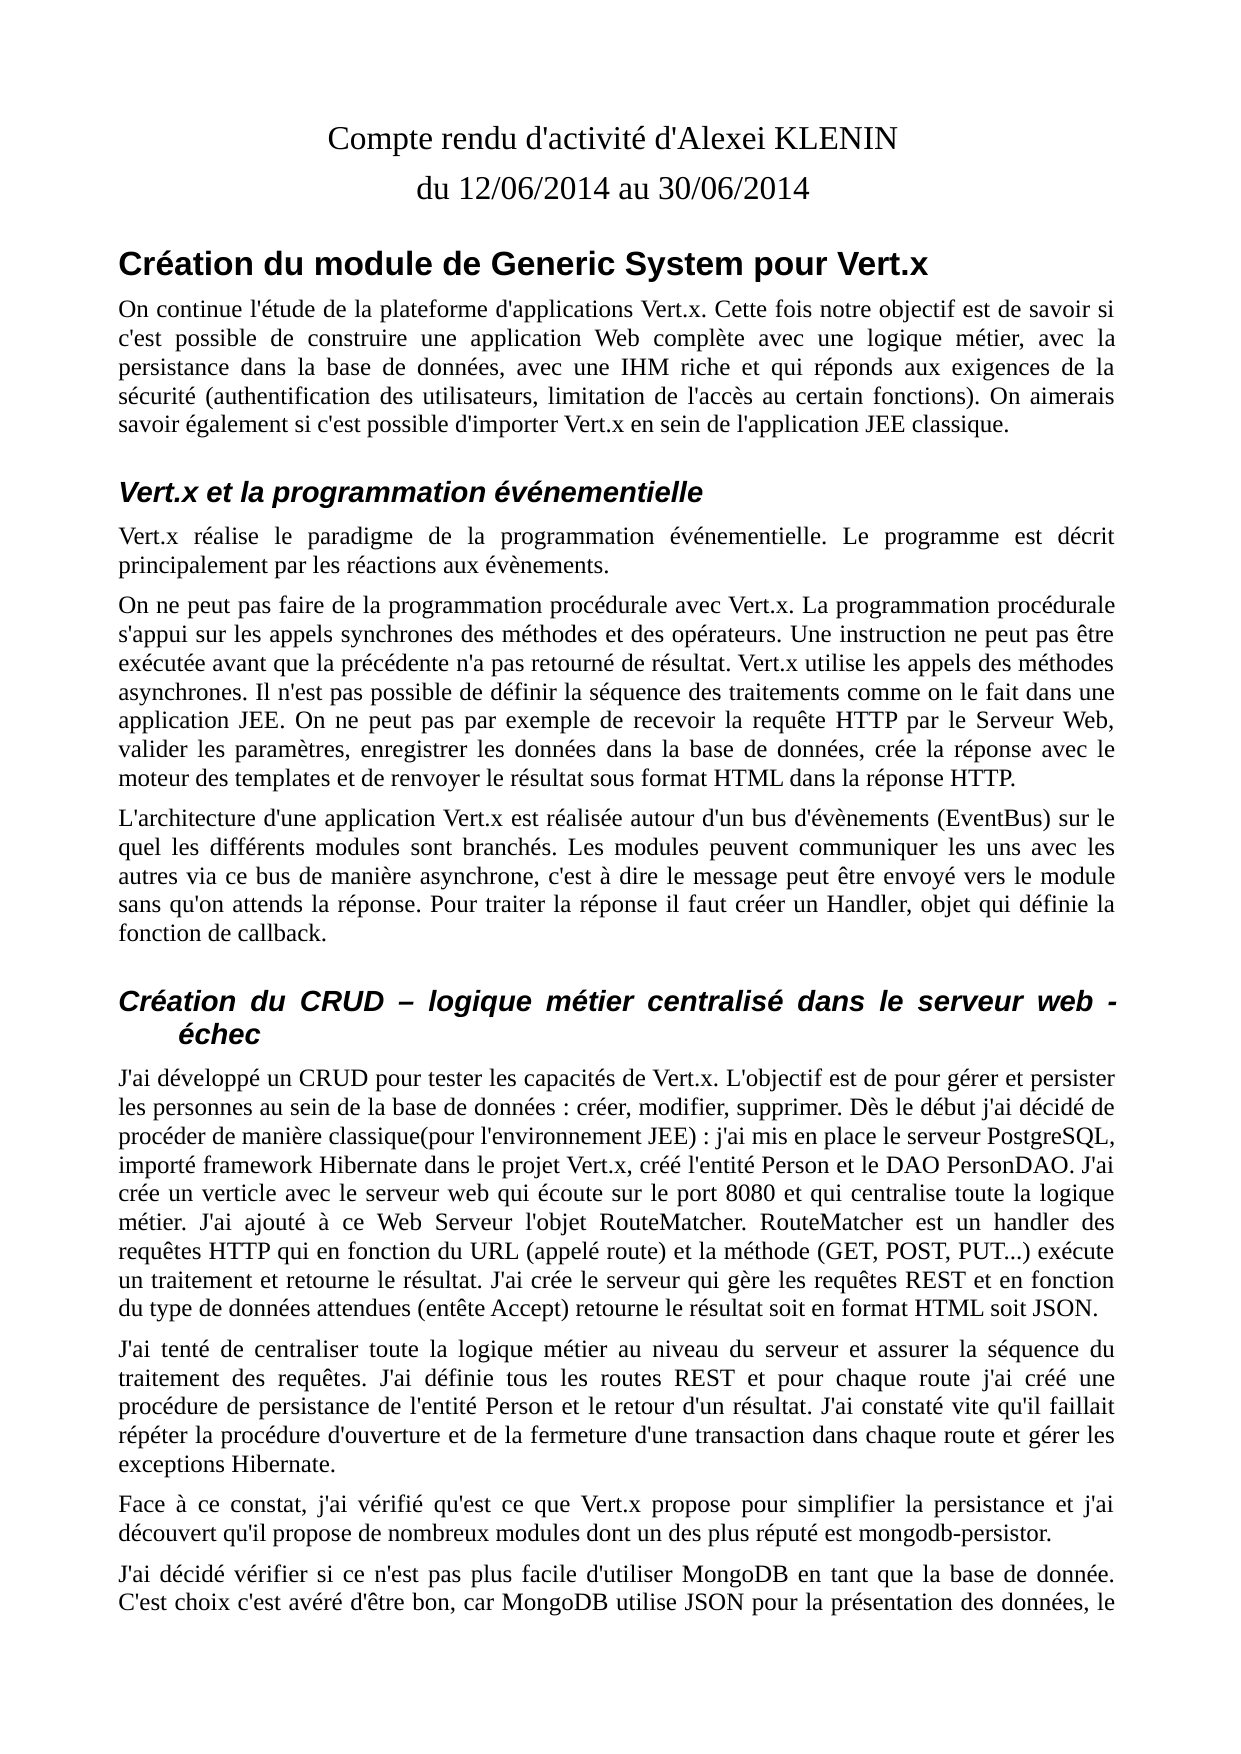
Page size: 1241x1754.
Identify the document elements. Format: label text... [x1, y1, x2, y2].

text Face à ce constat, j'ai vérifié qu'est ce que Vert.x propose pour simplifier la persistance et j'ai découvert qu'il propose de nombreux modules dont un des plus réputé est mongodb-persistor. [118, 1489, 1116, 1547]
subtitle Vert.x et la programmation événementielle [118, 475, 1122, 508]
text J'ai décidé vérifier si ce n'est pas plus facile d'utiliser MongoDB en tant que la base de donnée. C'est choix c'est avéré d'être bon, car MongoDB utilise JSON pour la présentation des données, le [118, 1559, 1116, 1616]
text J'ai tenté de centraliser toute la logique métier au niveau du serveur et assurer la séquence du traitement des requêtes. J'ai définie tous les routes REST et pour chaque route j'ai créé une procédure de persistance de l'entité Person et le retour d'un résultat. J'ai constaté vite qu'il faillait répéter la procédure d'ouverture et de la fermeture d'une transaction dans chaque route et gérer les exceptions Hibernate. [118, 1334, 1116, 1478]
text Compte rendu d'activité d'Alexei KLENIN [118, 118, 1116, 156]
text Vert.x réalise le paradigme de la programmation événementielle. Le programme est décrit principalement par les réactions aux évènements. [118, 521, 1116, 578]
text On ne peut pas faire de la programmation procédurale avec Vert.x. La programmation procédurale s'appui sur les appels synchrones des méthodes et des opérateurs. Une instruction ne peut pas être exécutée avant que la précédente n'a pas retourné de résultat. Vert.x utilise les appels des méthodes asynchrones. Il n'est pas possible de définir la séquence des traitements comme on le fait dans une application JEE. On ne peut pas par exemple de recevoir la requête HTTP par le Serveur Web, valider les paramètres, enregistrer les données dans la base de données, crée la réponse avec le moteur des templates et de renvoyer le résultat sous format HTML dans la réponse HTTP. [118, 590, 1116, 792]
text du 12/06/2014 au 30/06/2014 [118, 168, 1116, 207]
subtitle Création du module de Generic System pour Vert.x [118, 243, 1122, 282]
text J'ai développé un CRUD pour tester les capacités de Vert.x. L'objectif est de pour gérer et persister les personnes au sein de la base de données : créer, modifier, supprimer. Dès le début j'ai décidé de procéder de manière classique(pour l'environnement JEE) : j'ai mis en place le serveur PostgreSQL, importé framework Hibernate dans le projet Vert.x, créé l'entité Person et le DAO PersonDAO. J'ai crée un verticle avec le serveur web qui écoute sur le port 8080 et qui centralise toute la logique métier. J'ai ajouté à ce Web Serveur l'objet RouteMatcher. RouteMatcher est un handler des requêtes HTTP qui en fonction du URL (appelé route) et la méthode (GET, POST, PUT...) exécute un traitement et retourne le résultat. J'ai crée le serveur qui gère les requêtes REST et en fonction du type de données attendues (entête Accept) retourne le résultat soit en format HTML soit JSON. [118, 1063, 1116, 1322]
text L'architecture d'une application Vert.x est réalisée autour d'un bus d'évènements (EventBus) sur le quel les différents modules sont branchés. Les modules peuvent communiquer les uns avec les autres via ce bus de manière asynchrone, c'est à dire le message peut être envoyé vers le module sans qu'on attends la réponse. Pour traiter la réponse il faut créer un Handler, objet qui définie la fonction de callback. [118, 803, 1116, 947]
subtitle Création du CRUD – logique métier centralisé dans le serveur web - échec [118, 984, 1122, 1051]
text On continue l'étude de la plateforme d'applications Vert.x. Cette fois notre objectif est de savoir si c'est possible de construire une application Web complète avec une logique métier, avec la persistance dans la base de données, avec une IHM riche et qui réponds aux exigences de la sécurité (authentification des utilisateurs, limitation de l'accès au certain fonctions). On aimerais savoir également si c'est possible d'importer Vert.x en sein de l'application JEE classique. [118, 294, 1116, 438]
